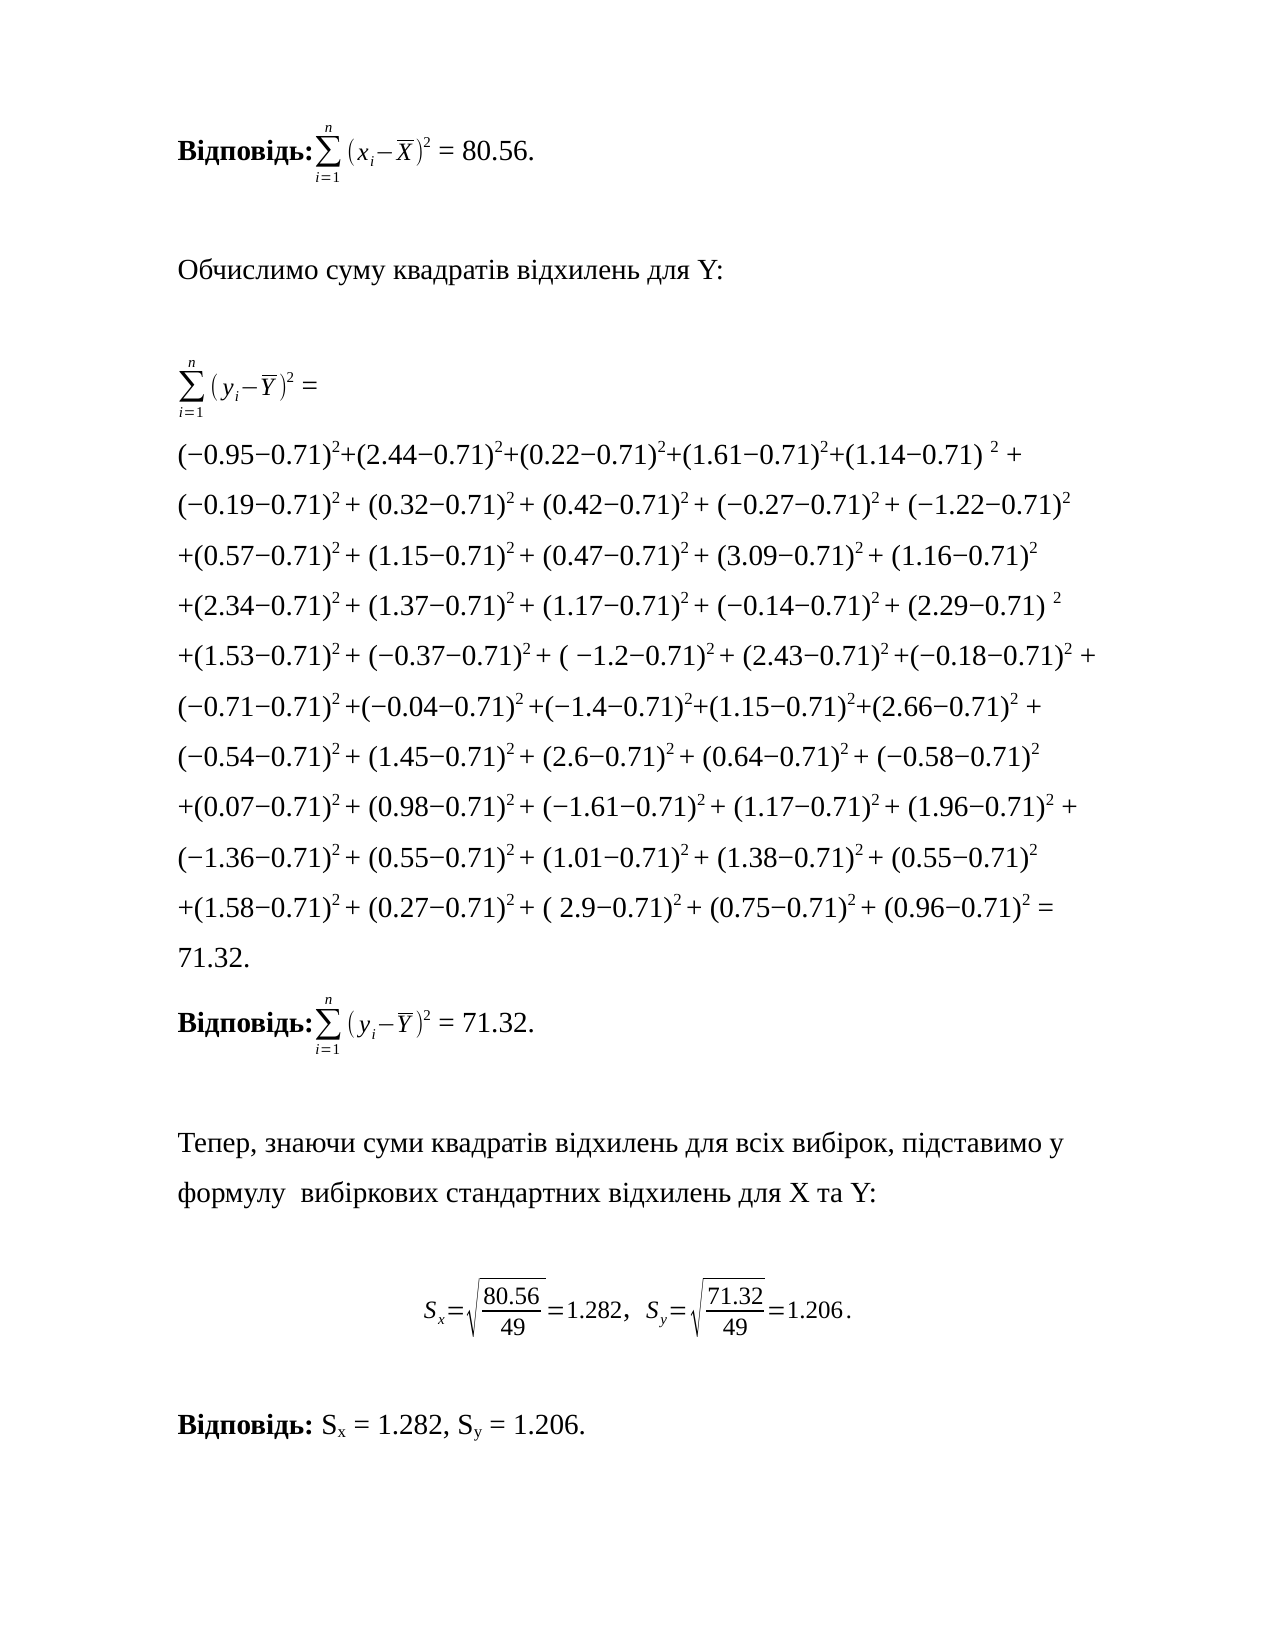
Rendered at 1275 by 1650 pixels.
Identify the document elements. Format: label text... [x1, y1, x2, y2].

text Відповідь: = 71.32. [177, 991, 1098, 1058]
text Обчислимо суму квадратів відхилень для Y: [177, 252, 1098, 286]
text Тепер, знаючи суми квадратів відхилень для всіх вибірок, підставимо у формулу вибіркових стандартних відхилень для X та Y: [177, 1125, 1098, 1209]
text , [177, 1276, 1098, 1340]
text = (−0.95−0.71)2+(2.44−0.71)2+(0.22−0.71)2+(1.61−0.71)2+(1.14−0.71) 2 +(−0.19−0.71)2 + (0.32−0.71)2 + (0.42−0.71)2 + (−0.27−0.71)2 + (−1.22−0.71)2 +(0.57−0.71)2 + (1.15−0.71)2 + (0.47−0.71)2 + (3.09−0.71)2 + (1.16−0.71)2 +(2.34−0.71)2 + (1.37−0.71)2 + (1.17−0.71)2 + (−0.14−0.71)2 + (2.29−0.71) 2 +(1.53−0.71)2 + (−0.37−0.71)2 + ( −1.2−0.71)2 + (2.43−0.71)2 +(−0.18−0.71)2 +(−0.71−0.71)2 +(−0.04−0.71)2 +(−1.4−0.71)2+(1.15−0.71)2+(2.66−0.71)2 +(−0.54−0.71)2 + (1.45−0.71)2 + (2.6−0.71)2 + (0.64−0.71)2 + (−0.58−0.71)2 +(0.07−0.71)2 + (0.98−0.71)2 + (−1.61−0.71)2 + (1.17−0.71)2 + (1.96−0.71)2 +(−1.36−0.71)2 + (0.55−0.71)2 + (1.01−0.71)2 + (1.38−0.71)2 + (0.55−0.71)2 +(1.58−0.71)2 + (0.27−0.71)2 + ( 2.9−0.71)2 + (0.75−0.71)2 + (0.96−0.71)2 = 71.32. [177, 353, 1098, 974]
text Відповідь: = 80.56. [177, 118, 1098, 185]
text Відповідь: Sx = 1.282, Sy = 1.206. [177, 1407, 1098, 1441]
